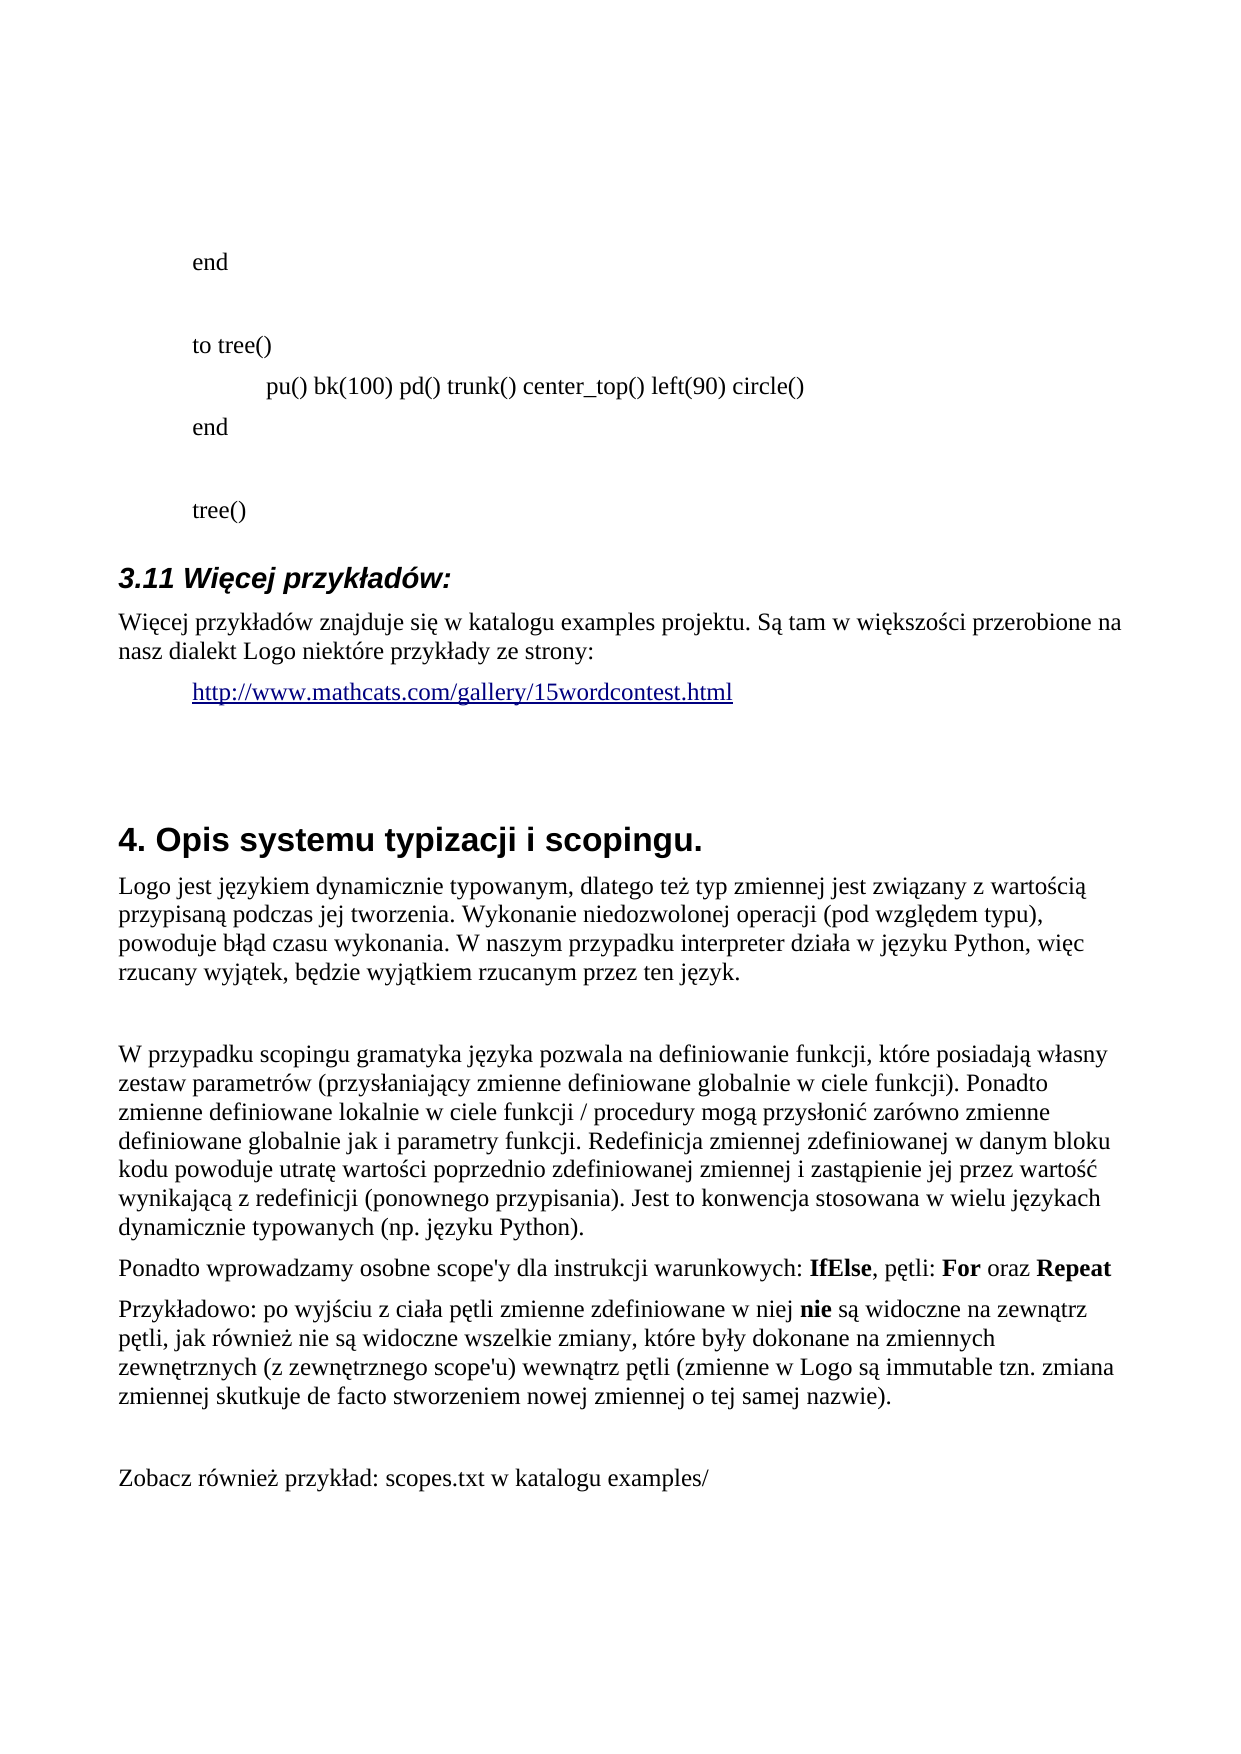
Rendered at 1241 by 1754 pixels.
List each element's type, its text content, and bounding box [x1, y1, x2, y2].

subtitle 3.11 Więcej przykładów: [118, 561, 1122, 595]
text Ponadto wprowadzamy osobne scope'y dla instrukcji warunkowych: IfElse, pętli: For oraz Repeat [118, 1253, 1122, 1282]
subtitle 4. Opis systemu typizacji i scopingu. [118, 819, 1122, 858]
text Zobacz również przykład: scopes.txt w katalogu examples/ [118, 1463, 1122, 1492]
text http://www.mathcats.com/gallery/15wordcontest.html [118, 677, 1122, 706]
text end [118, 412, 1122, 441]
text end [118, 247, 1122, 276]
text W przypadku scopingu gramatyka języka pozwala na definiowanie funkcji, które posiadają własny zestaw parametrów (przysłaniający zmienne definiowane globalnie w ciele funkcji). Ponadto zmienne definiowane lokalnie w ciele funkcji / procedury mogą przysłonić zarówno zmienne definiowane globalnie jak i parametry funkcji. Redefinicja zmiennej zdefiniowanej w danym bloku kodu powoduje utratę wartości poprzednio zdefiniowanej zmiennej i zastąpienie jej przez wartość wynikającą z redefinicji (ponownego przypisania). Jest to konwencja stosowana w wielu językach dynamicznie typowanych (np. języku Python). [118, 1039, 1122, 1241]
text Więcej przykładów znajduje się w katalogu examples projektu. Są tam w większości przerobione na nasz dialekt Logo niektóre przykłady ze strony: [118, 607, 1122, 665]
text to tree() [118, 330, 1122, 359]
text tree() [118, 495, 1122, 524]
text Logo jest językiem dynamicznie typowanym, dlatego też typ zmiennej jest związany z wartością przypisaną podczas jej tworzenia. Wykonanie niedozwolonej operacji (pod względem typu), powoduje błąd czasu wykonania. W naszym przypadku interpreter działa w języku Python, więc rzucany wyjątek, będzie wyjątkiem rzucanym przez ten język. [118, 871, 1122, 986]
text pu() bk(100) pd() trunk() center_top() left(90) circle() [118, 371, 1122, 400]
text Przykładowo: po wyjściu z ciała pętli zmienne zdefiniowane w niej nie są widoczne na zewnątrz pętli, jak również nie są widoczne wszelkie zmiany, które były dokonane na zmiennych zewnętrznych (z zewnętrznego scope'u) wewnątrz pętli (zmienne w Logo są immutable tzn. zmiana zmiennej skutkuje de facto stworzeniem nowej zmiennej o tej samej nazwie). [118, 1294, 1122, 1409]
